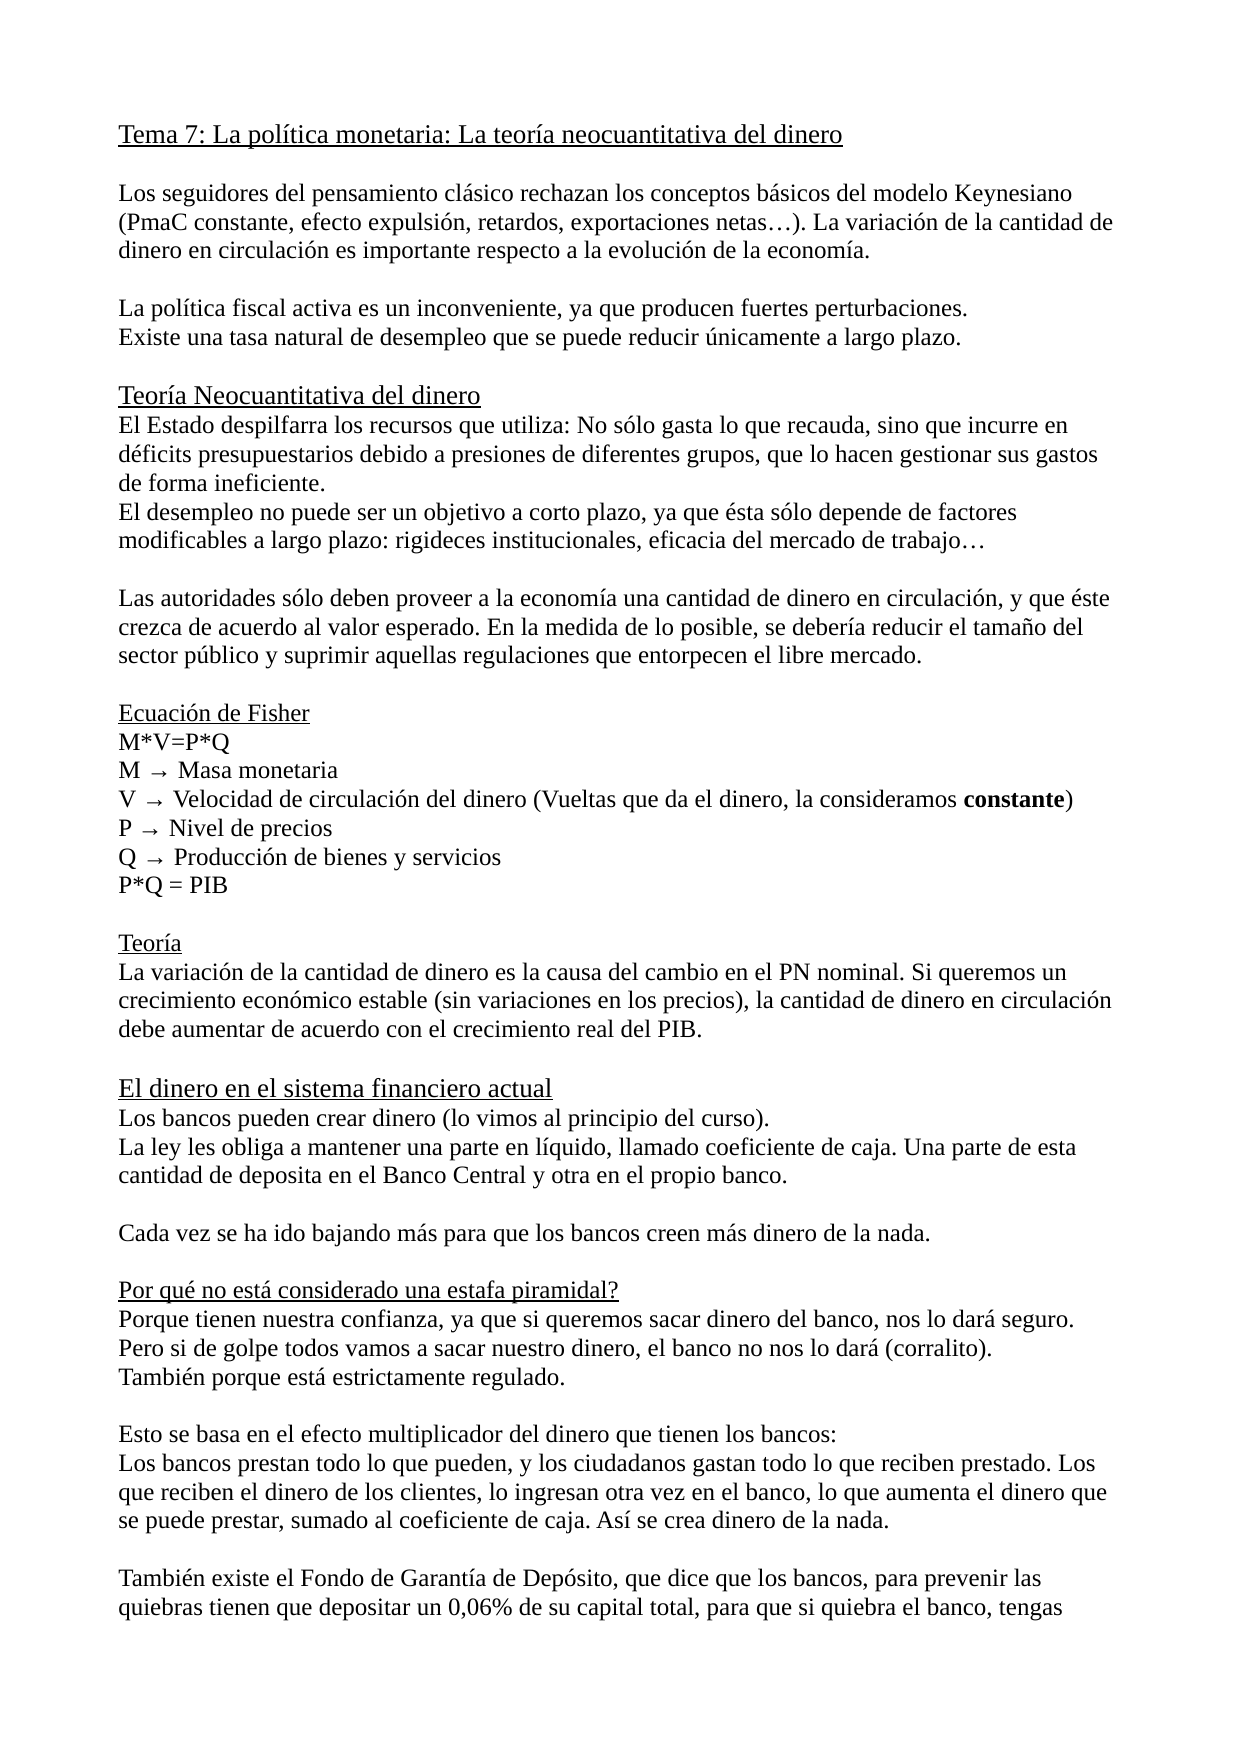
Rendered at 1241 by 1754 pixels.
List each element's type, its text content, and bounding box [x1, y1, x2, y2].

text La variación de la cantidad de dinero es la causa del cambio en el PN nominal. Si queremos un crecimiento económico estable (sin variaciones en los precios), la cantidad de dinero en circulación debe aumentar de acuerdo con el crecimiento real del PIB. [118, 957, 1122, 1043]
text Esto se basa en el efecto multiplicador del dinero que tienen los bancos: [118, 1419, 1122, 1448]
text El desempleo no puede ser un objetivo a corto plazo, ya que ésta sólo depende de factores modificables a largo plazo: rigideces institucionales, eficacia del mercado de trabajo… [118, 497, 1122, 554]
text Los seguidores del pensamiento clásico rechazan los conceptos básicos del modelo Keynesiano (PmaC constante, efecto expulsión, retardos, exportaciones netas…). La variación de la cantidad de dinero en circulación es importante respecto a la evolución de la economía. [118, 178, 1122, 264]
text M*V=P*Q [118, 727, 1122, 755]
text Teoría Neocuantitativa del dinero [118, 379, 1122, 410]
text La ley les obliga a mantener una parte en líquido, llamado coeficiente de caja. Una parte de esta cantidad de deposita en el Banco Central y otra en el propio banco. [118, 1132, 1122, 1189]
text Pero si de golpe todos vamos a sacar nuestro dinero, el banco no nos lo dará (corralito). [118, 1333, 1122, 1362]
text También porque está estrictamente regulado. [118, 1362, 1122, 1390]
text Existe una tasa natural de desempleo que se puede reducir únicamente a largo plazo. [118, 322, 1122, 351]
text Por qué no está considerado una estafa piramidal? [118, 1275, 1122, 1304]
text La política fiscal activa es un inconveniente, ya que producen fuertes perturbaciones. [118, 293, 1122, 322]
text Porque tienen nuestra confianza, ya que si queremos sacar dinero del banco, nos lo dará seguro. [118, 1304, 1122, 1333]
text El dinero en el sistema financiero actual [118, 1072, 1122, 1103]
text Q → Producción de bienes y servicios [118, 842, 1122, 870]
text M → Masa monetaria [118, 755, 1122, 784]
text El Estado despilfarra los recursos que utiliza: No sólo gasta lo que recauda, sino que incurre en déficits presupuestarios debido a presiones de diferentes grupos, que lo hacen gestionar sus gastos de forma ineficiente. [118, 410, 1122, 497]
text Cada vez se ha ido bajando más para que los bancos creen más dinero de la nada. [118, 1218, 1122, 1247]
text Los bancos pueden crear dinero (lo vimos al principio del curso). [118, 1103, 1122, 1132]
text Los bancos prestan todo lo que pueden, y los ciudadanos gastan todo lo que reciben prestado. Los que reciben el dinero de los clientes, lo ingresan otra vez en el banco, lo que aumenta el dinero que se puede prestar, sumado al coeficiente de caja. Así se crea dinero de la nada. [118, 1448, 1122, 1534]
text Tema 7: La política monetaria: La teoría neocuantitativa del dinero [118, 118, 1122, 149]
text Teoría [118, 928, 1122, 957]
text P → Nivel de precios [118, 813, 1122, 842]
text P*Q = PIB [118, 870, 1122, 899]
text Ecuación de Fisher [118, 698, 1122, 727]
text V → Velocidad de circulación del dinero (Vueltas que da el dinero, la consideramos constante) [118, 784, 1122, 813]
text Las autoridades sólo deben proveer a la economía una cantidad de dinero en circulación, y que éste crezca de acuerdo al valor esperado. En la medida de lo posible, se debería reducir el tamaño del sector público y suprimir aquellas regulaciones que entorpecen el libre mercado. [118, 583, 1122, 669]
text También existe el Fondo de Garantía de Depósito, que dice que los bancos, para prevenir las quiebras tienen que depositar un 0,06% de su capital total, para que si quiebra el banco, tengas [118, 1563, 1122, 1620]
